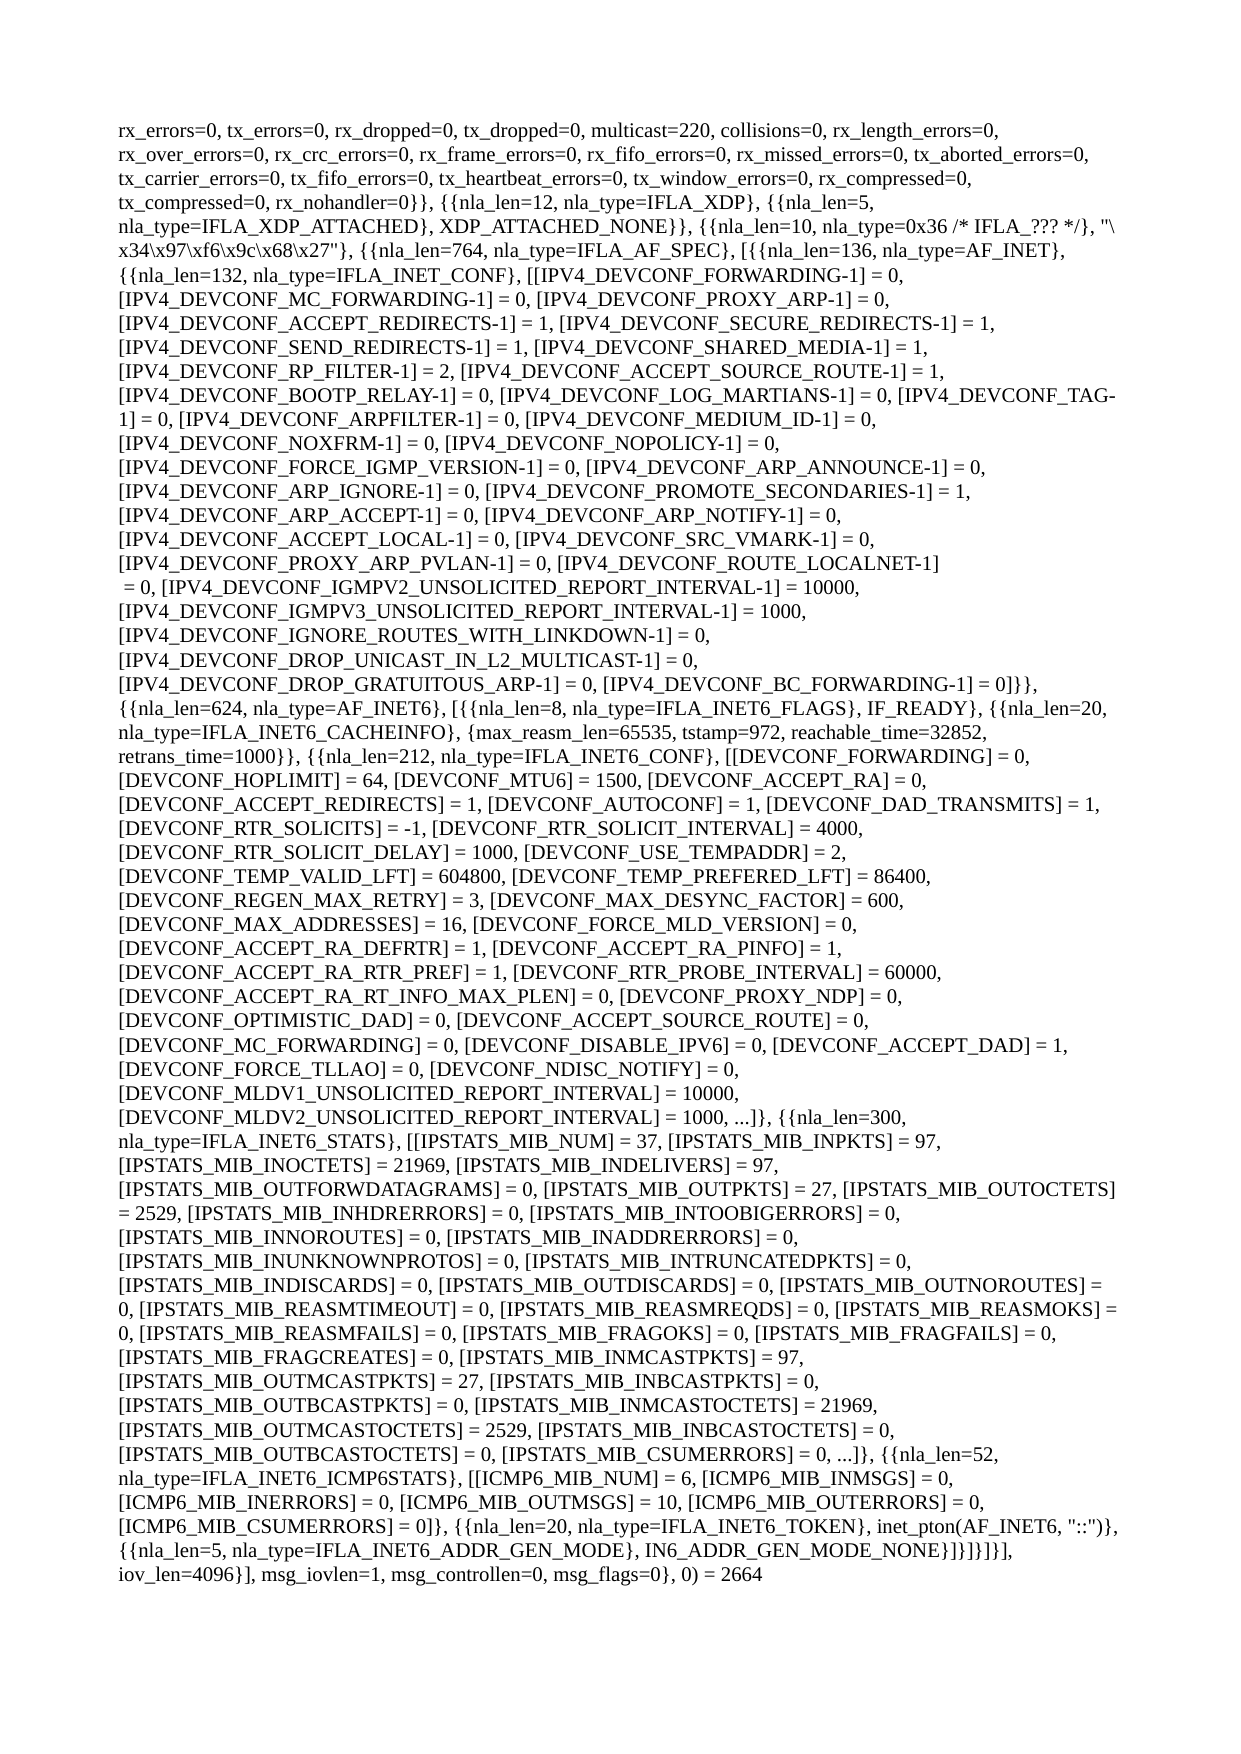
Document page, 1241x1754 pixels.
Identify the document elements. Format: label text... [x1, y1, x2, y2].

text = 0, [IPV4_DEVCONF_IGMPV2_UNSOLICITED_REPORT_INTERVAL-1] = 10000, [IPV4_DEVCONF_IGMPV3_UNSOLICITED_REPORT_INTERVAL-1] = 1000, [IPV4_DEVCONF_IGNORE_ROUTES_WITH_LINKDOWN-1] = 0, [IPV4_DEVCONF_DROP_UNICAST_IN_L2_MULTICAST-1] = 0, [IPV4_DEVCONF_DROP_GRATUITOUS_ARP-1] = 0, [IPV4_DEVCONF_BC_FORWARDING-1] = 0]}}, {{nla_len=624, nla_type=AF_INET6}, [{{nla_len=8, nla_type=IFLA_INET6_FLAGS}, IF_READY}, {{nla_len=20, nla_type=IFLA_INET6_CACHEINFO}, {max_reasm_len=65535, tstamp=972, reachable_time=32852, retrans_time=1000}}, {{nla_len=212, nla_type=IFLA_INET6_CONF}, [[DEVCONF_FORWARDING] = 0, [DEVCONF_HOPLIMIT] = 64, [DEVCONF_MTU6] = 1500, [DEVCONF_ACCEPT_RA] = 0, [DEVCONF_ACCEPT_REDIRECTS] = 1, [DEVCONF_AUTOCONF] = 1, [DEVCONF_DAD_TRANSMITS] = 1, [DEVCONF_RTR_SOLICITS] = -1, [DEVCONF_RTR_SOLICIT_INTERVAL] = 4000, [DEVCONF_RTR_SOLICIT_DELAY] = 1000, [DEVCONF_USE_TEMPADDR] = 2, [DEVCONF_TEMP_VALID_LFT] = 604800, [DEVCONF_TEMP_PREFERED_LFT] = 86400, [DEVCONF_REGEN_MAX_RETRY] = 3, [DEVCONF_MAX_DESYNC_FACTOR] = 600, [DEVCONF_MAX_ADDRESSES] = 16, [DEVCONF_FORCE_MLD_VERSION] = 0, [DEVCONF_ACCEPT_RA_DEFRTR] = 1, [DEVCONF_ACCEPT_RA_PINFO] = 1, [DEVCONF_ACCEPT_RA_RTR_PREF] = 1, [DEVCONF_RTR_PROBE_INTERVAL] = 60000, [DEVCONF_ACCEPT_RA_RT_INFO_MAX_PLEN] = 0, [DEVCONF_PROXY_NDP] = 0, [DEVCONF_OPTIMISTIC_DAD] = 0, [DEVCONF_ACCEPT_SOURCE_ROUTE] = 0, [DEVCONF_MC_FORWARDING] = 0, [DEVCONF_DISABLE_IPV6] = 0, [DEVCONF_ACCEPT_DAD] = 1, [DEVCONF_FORCE_TLLAO] = 0, [DEVCONF_NDISC_NOTIFY] = 0, [DEVCONF_MLDV1_UNSOLICITED_REPORT_INTERVAL] = 10000, [DEVCONF_MLDV2_UNSOLICITED_REPORT_INTERVAL] = 1000, ...]}, {{nla_len=300, nla_type=IFLA_INET6_STATS}, [[IPSTATS_MIB_NUM] = 37, [IPSTATS_MIB_INPKTS] = 97, [IPSTATS_MIB_INOCTETS] = 21969, [IPSTATS_MIB_INDELIVERS] = 97, [IPSTATS_MIB_OUTFORWDATAGRAMS] = 0, [IPSTATS_MIB_OUTPKTS] = 27, [IPSTATS_MIB_OUTOCTETS] = 2529, [IPSTATS_MIB_INHDRERRORS] = 0, [IPSTATS_MIB_INTOOBIGERRORS] = 0, [IPSTATS_MIB_INNOROUTES] = 0, [IPSTATS_MIB_INADDRERRORS] = 0, [IPSTATS_MIB_INUNKNOWNPROTOS] = 0, [IPSTATS_MIB_INTRUNCATEDPKTS] = 0, [IPSTATS_MIB_INDISCARDS] = 0, [IPSTATS_MIB_OUTDISCARDS] = 0, [IPSTATS_MIB_OUTNOROUTES] = 0, [IPSTATS_MIB_REASMTIMEOUT] = 0, [IPSTATS_MIB_REASMREQDS] = 0, [IPSTATS_MIB_REASMOKS] = 0, [IPSTATS_MIB_REASMFAILS] = 0, [IPSTATS_MIB_FRAGOKS] = 0, [IPSTATS_MIB_FRAGFAILS] = 0, [IPSTATS_MIB_FRAGCREATES] = 0, [IPSTATS_MIB_INMCASTPKTS] = 97, [IPSTATS_MIB_OUTMCASTPKTS] = 27, [IPSTATS_MIB_INBCASTPKTS] = 0, [IPSTATS_MIB_OUTBCASTPKTS] = 0, [IPSTATS_MIB_INMCASTOCTETS] = 21969, [IPSTATS_MIB_OUTMCASTOCTETS] = 2529, [IPSTATS_MIB_INBCASTOCTETS] = 0, [IPSTATS_MIB_OUTBCASTOCTETS] = 0, [IPSTATS_MIB_CSUMERRORS] = 0, ...]}, {{nla_len=52, nla_type=IFLA_INET6_ICMP6STATS}, [[ICMP6_MIB_NUM] = 6, [ICMP6_MIB_INMSGS] = 0, [ICMP6_MIB_INERRORS] = 0, [ICMP6_MIB_OUTMSGS] = 10, [ICMP6_MIB_OUTERRORS] = 0, [ICMP6_MIB_CSUMERRORS] = 0]}, {{nla_len=20, nla_type=IFLA_INET6_TOKEN}, inet_pton(AF_INET6, "::")}, {{nla_len=5, nla_type=IFLA_INET6_ADDR_GEN_MODE}, IN6_ADDR_GEN_MODE_NONE}]}]}]}], iov_len=4096}], msg_iovlen=1, msg_controllen=0, msg_flags=0}, 0) = 2664 [118, 575, 1122, 1586]
text rx_errors=0, tx_errors=0, rx_dropped=0, tx_dropped=0, multicast=220, collisions=0, rx_length_errors=0, rx_over_errors=0, rx_crc_errors=0, rx_frame_errors=0, rx_fifo_errors=0, rx_missed_errors=0, tx_aborted_errors=0, tx_carrier_errors=0, tx_fifo_errors=0, tx_heartbeat_errors=0, tx_window_errors=0, rx_compressed=0, tx_compressed=0, rx_nohandler=0}}, {{nla_len=12, nla_type=IFLA_XDP}, {{nla_len=5, nla_type=IFLA_XDP_ATTACHED}, XDP_ATTACHED_NONE}}, {{nla_len=10, nla_type=0x36 /* IFLA_??? */}, "\x34\x97\xf6\x9c\x68\x27"}, {{nla_len=764, nla_type=IFLA_AF_SPEC}, [{{nla_len=136, nla_type=AF_INET}, {{nla_len=132, nla_type=IFLA_INET_CONF}, [[IPV4_DEVCONF_FORWARDING-1] = 0, [IPV4_DEVCONF_MC_FORWARDING-1] = 0, [IPV4_DEVCONF_PROXY_ARP-1] = 0, [IPV4_DEVCONF_ACCEPT_REDIRECTS-1] = 1, [IPV4_DEVCONF_SECURE_REDIRECTS-1] = 1, [IPV4_DEVCONF_SEND_REDIRECTS-1] = 1, [IPV4_DEVCONF_SHARED_MEDIA-1] = 1, [IPV4_DEVCONF_RP_FILTER-1] = 2, [IPV4_DEVCONF_ACCEPT_SOURCE_ROUTE-1] = 1, [IPV4_DEVCONF_BOOTP_RELAY-1] = 0, [IPV4_DEVCONF_LOG_MARTIANS-1] = 0, [IPV4_DEVCONF_TAG-1] = 0, [IPV4_DEVCONF_ARPFILTER-1] = 0, [IPV4_DEVCONF_MEDIUM_ID-1] = 0, [IPV4_DEVCONF_NOXFRM-1] = 0, [IPV4_DEVCONF_NOPOLICY-1] = 0, [IPV4_DEVCONF_FORCE_IGMP_VERSION-1] = 0, [IPV4_DEVCONF_ARP_ANNOUNCE-1] = 0, [IPV4_DEVCONF_ARP_IGNORE-1] = 0, [IPV4_DEVCONF_PROMOTE_SECONDARIES-1] = 1, [IPV4_DEVCONF_ARP_ACCEPT-1] = 0, [IPV4_DEVCONF_ARP_NOTIFY-1] = 0, [IPV4_DEVCONF_ACCEPT_LOCAL-1] = 0, [IPV4_DEVCONF_SRC_VMARK-1] = 0, [IPV4_DEVCONF_PROXY_ARP_PVLAN-1] = 0, [IPV4_DEVCONF_ROUTE_LOCALNET-1] [118, 118, 1122, 575]
